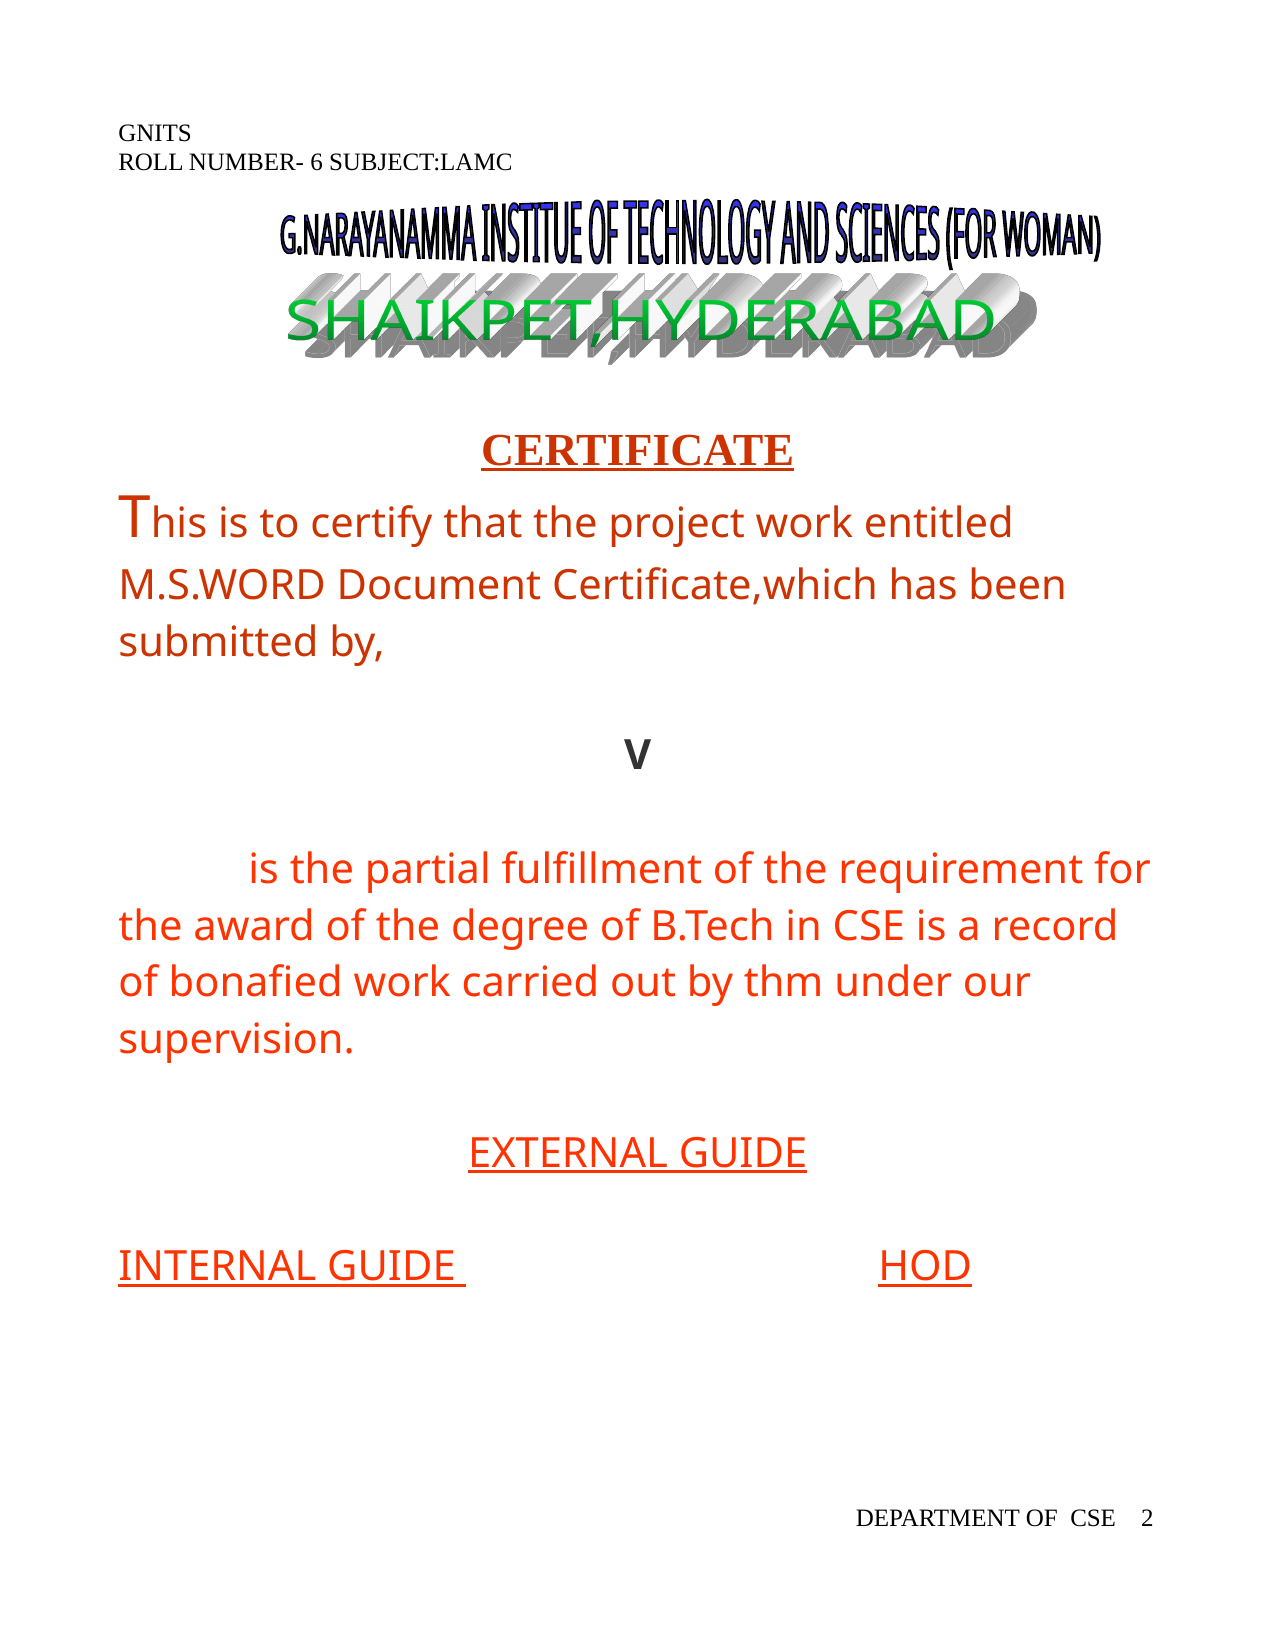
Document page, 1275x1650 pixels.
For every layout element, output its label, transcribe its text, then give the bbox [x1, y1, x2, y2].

text This is to certify that the project work entitled M.S.WORD Document Certificate,which has been submitted by, [118, 475, 1157, 668]
text INTERNAL GUIDE HOD [118, 1236, 1157, 1293]
text EXTERNAL GUIDE [118, 1122, 1157, 1179]
text V [118, 725, 1157, 782]
text CERTIFICATE [118, 422, 1157, 475]
text is the partial fulfillment of the requirement for the award of the degree of B.Tech in CSE is a record of bonafied work carried out by thm under our supervision. [118, 838, 1157, 1066]
